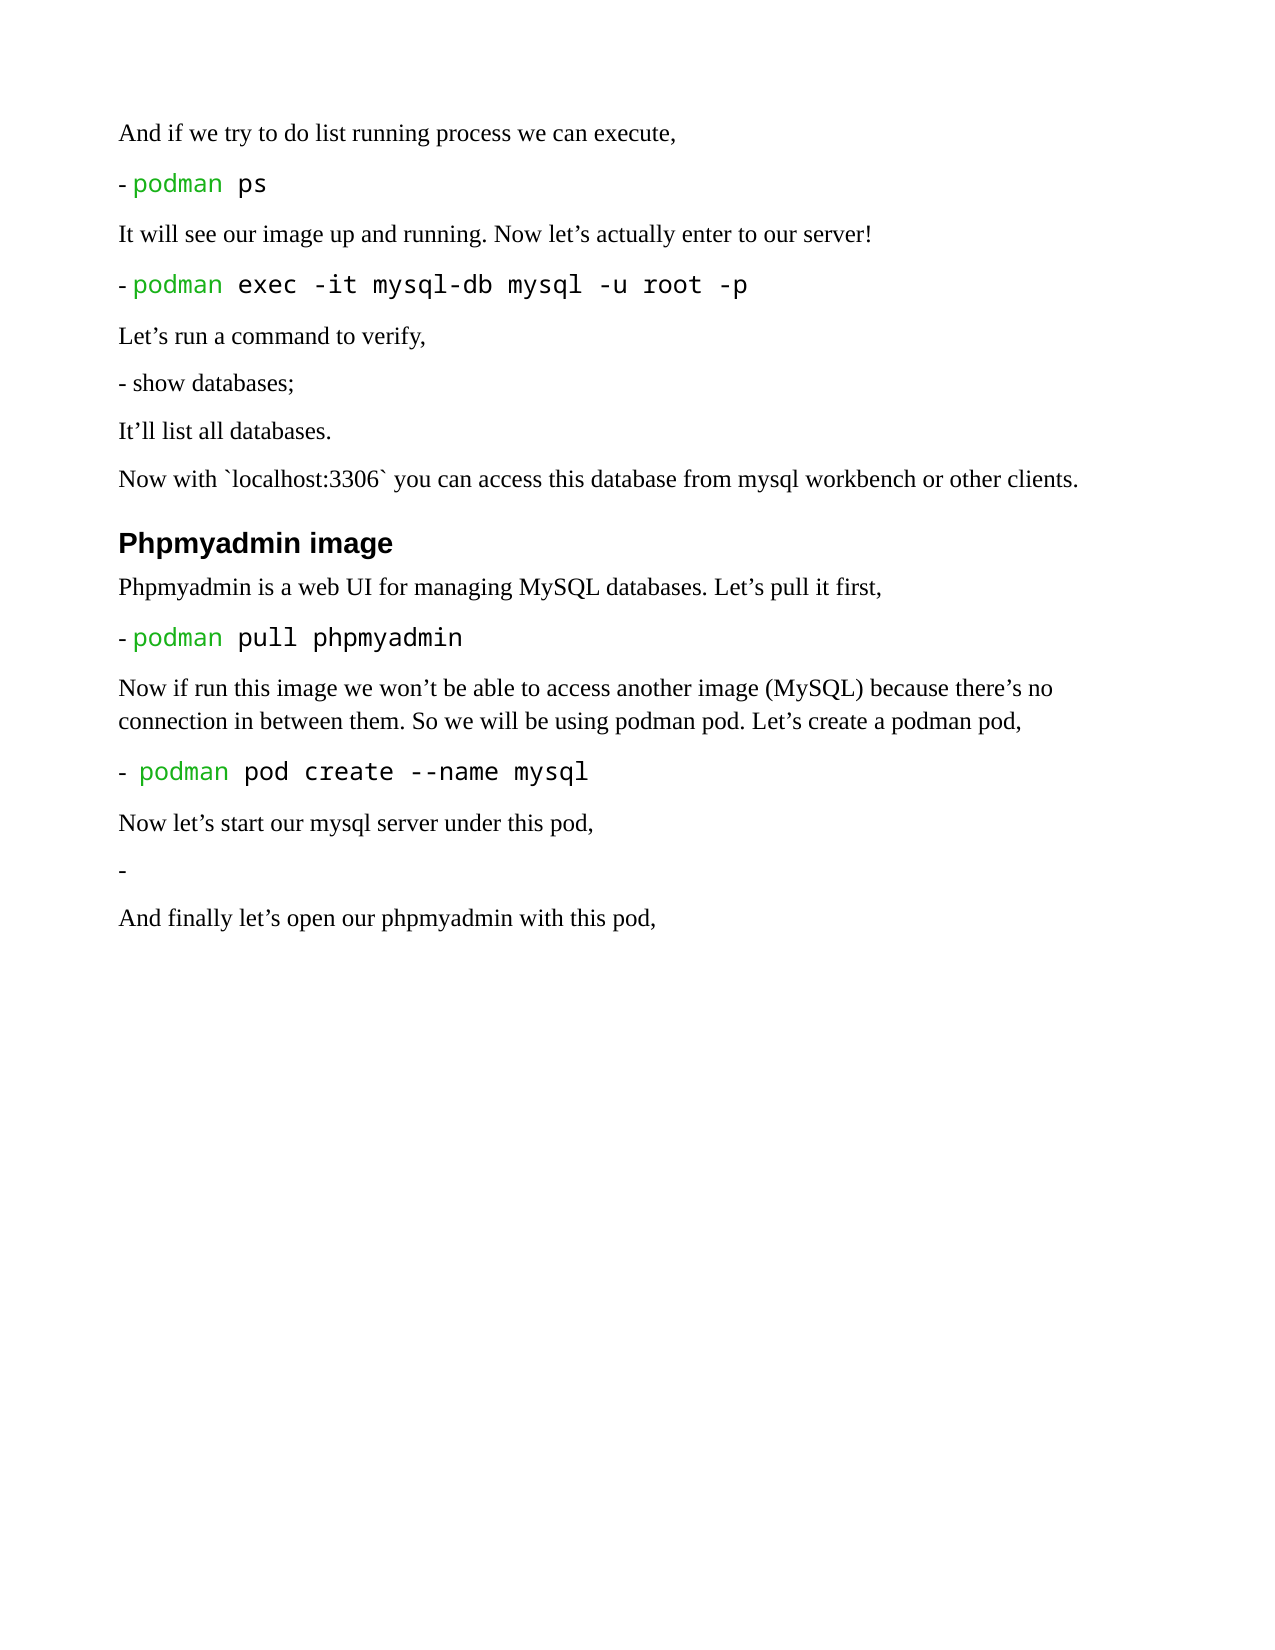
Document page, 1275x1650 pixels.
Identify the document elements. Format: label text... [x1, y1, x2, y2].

text Let’s run a command to verify, [118, 321, 1157, 349]
text It will see our image up and running. Now let’s actually enter to our server! [118, 219, 1157, 248]
text And if we try to do list running process we can execute, [118, 118, 1157, 147]
text - show databases; [118, 368, 1157, 397]
subtitle Phpmyadmin image [118, 526, 1157, 559]
text - podman pod create --name mysql [118, 754, 1157, 788]
text Now if run this image we won’t be able to access another image (MySQL) because there’s no connection in between them. So we will be using podman pod. Let’s create a podman pod, [118, 673, 1157, 735]
text - [118, 855, 1157, 884]
text Now with `localhost:3306` you can access this database from mysql workbench or other clients. [118, 464, 1157, 492]
text It’ll list all databases. [118, 416, 1157, 445]
text - podman ps [118, 166, 1157, 200]
text - podman exec -it mysql-db mysql -u root -p [118, 267, 1157, 301]
text And finally let’s open our phpmyadmin with this pod, [118, 903, 1157, 932]
text Phpmyadmin is a web UI for managing MySQL databases. Let’s pull it first, [118, 572, 1157, 601]
text Now let’s start our mysql server under this pod, [118, 808, 1157, 836]
text - podman pull phpmyadmin [118, 619, 1157, 653]
